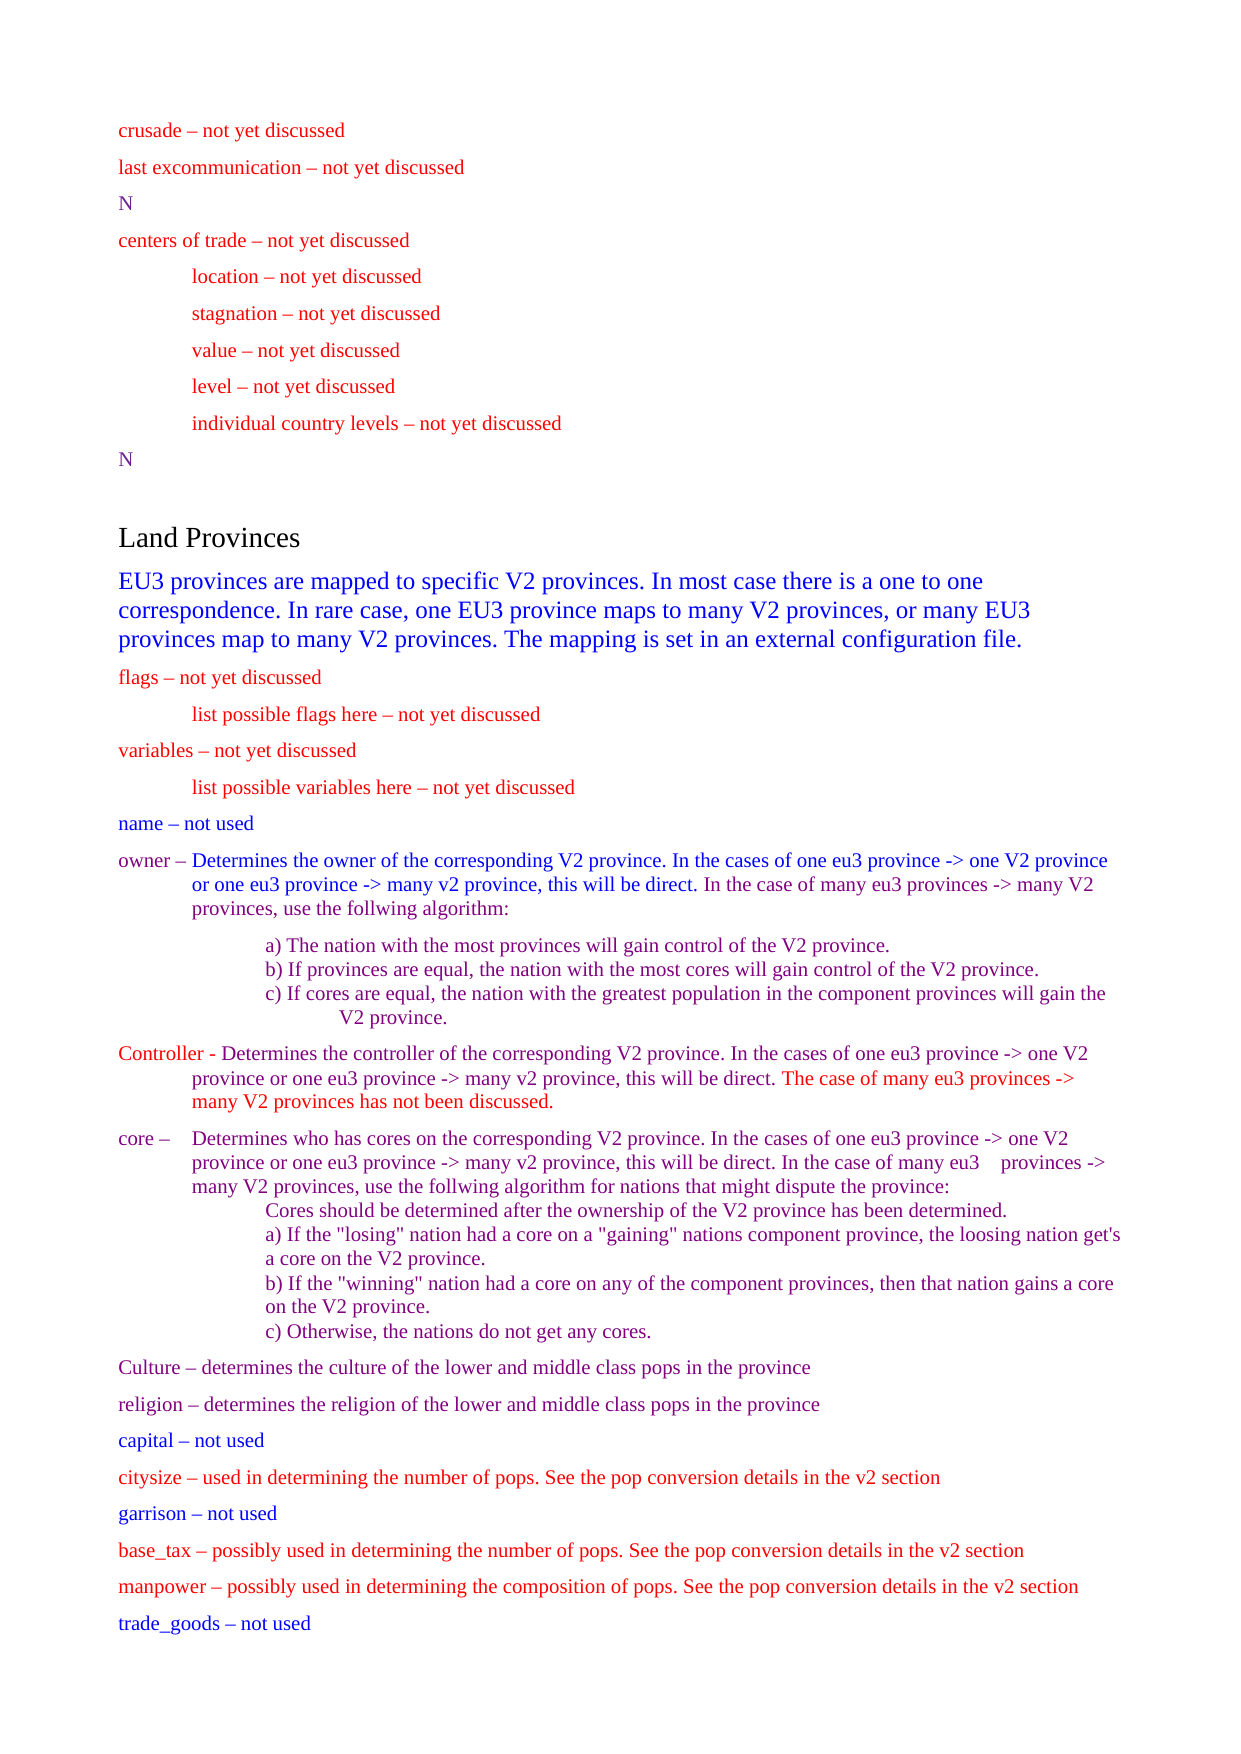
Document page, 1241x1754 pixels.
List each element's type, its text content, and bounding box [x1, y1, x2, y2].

text crusade – not yet discussed [118, 118, 1122, 142]
text flags – not yet discussed [118, 665, 1122, 689]
text N [118, 447, 1122, 471]
text manpower – possibly used in determining the composition of pops. See the pop conversion details in the v2 section [118, 1574, 1122, 1598]
text capital – not used [118, 1428, 1122, 1452]
text Controller - Determines the controller of the corresponding V2 province. In the cases of one eu3 province -> one V2 province or one eu3 province -> many v2 province, this will be direct. The case of many eu3 provinces -> many V2 provinces has not been discussed. [118, 1041, 1122, 1113]
text a) The nation with the most provinces will gain control of the V2 province. b) If provinces are equal, the nation with the most cores will gain control of the V2 province. c) If cores are equal, the nation with the greatest population in the component provinces will gain the V2 province. [118, 933, 1122, 1029]
text base_tax – possibly used in determining the number of pops. See the pop conversion details in the v2 section [118, 1538, 1122, 1562]
text garrison – not used [118, 1501, 1122, 1525]
text stagnation – not yet discussed [118, 301, 1122, 325]
text last excommunication – not yet discussed [118, 155, 1122, 179]
text centers of trade – not yet discussed [118, 228, 1122, 252]
text Culture – determines the culture of the lower and middle class pops in the province [118, 1355, 1122, 1379]
text individual country levels – not yet discussed [118, 411, 1122, 435]
text EU3 provinces are mapped to specific V2 provinces. In most case there is a one to one correspondence. In rare case, one EU3 province maps to many V2 provinces, or many EU3 provinces map to many V2 provinces. The mapping is set in an external configuration file. [118, 566, 1122, 653]
text religion – determines the religion of the lower and middle class pops in the province [118, 1392, 1122, 1416]
text owner – Determines the owner of the corresponding V2 province. In the cases of one eu3 province -> one V2 province or one eu3 province -> many v2 province, this will be direct. In the case of many eu3 provinces -> many V2 provinces, use the follwing algorithm: [118, 848, 1122, 920]
text value – not yet discussed [118, 337, 1122, 362]
text core – Determines who has cores on the corresponding V2 province. In the cases of one eu3 province -> one V2 province or one eu3 province -> many v2 province, this will be direct. In the case of many eu3 provinces -> many V2 provinces, use the follwing algorithm for nations that might dispute the province: Cores should be determined after the ownership of the V2 province has been determined. a) If the "losing" nation had a core on a "gaining" nations component province, the loosing nation get's a core on the V2 province. b) If the "winning" nation had a core on any of the component provinces, then that nation gains a core on the V2 province. c) Otherwise, the nations do not get any cores. [118, 1126, 1122, 1343]
text level – not yet discussed [118, 374, 1122, 398]
text location – not yet discussed [118, 264, 1122, 288]
text citysize – used in determining the number of pops. See the pop conversion details in the v2 section [118, 1465, 1122, 1489]
text list possible variables here – not yet discussed [118, 775, 1122, 799]
text N [118, 191, 1122, 215]
text list possible flags here – not yet discussed [118, 702, 1122, 726]
text Land Provinces [118, 520, 1122, 554]
text variables – not yet discussed [118, 738, 1122, 762]
text name – not used [118, 811, 1122, 835]
text trade_goods – not used [118, 1611, 1122, 1635]
